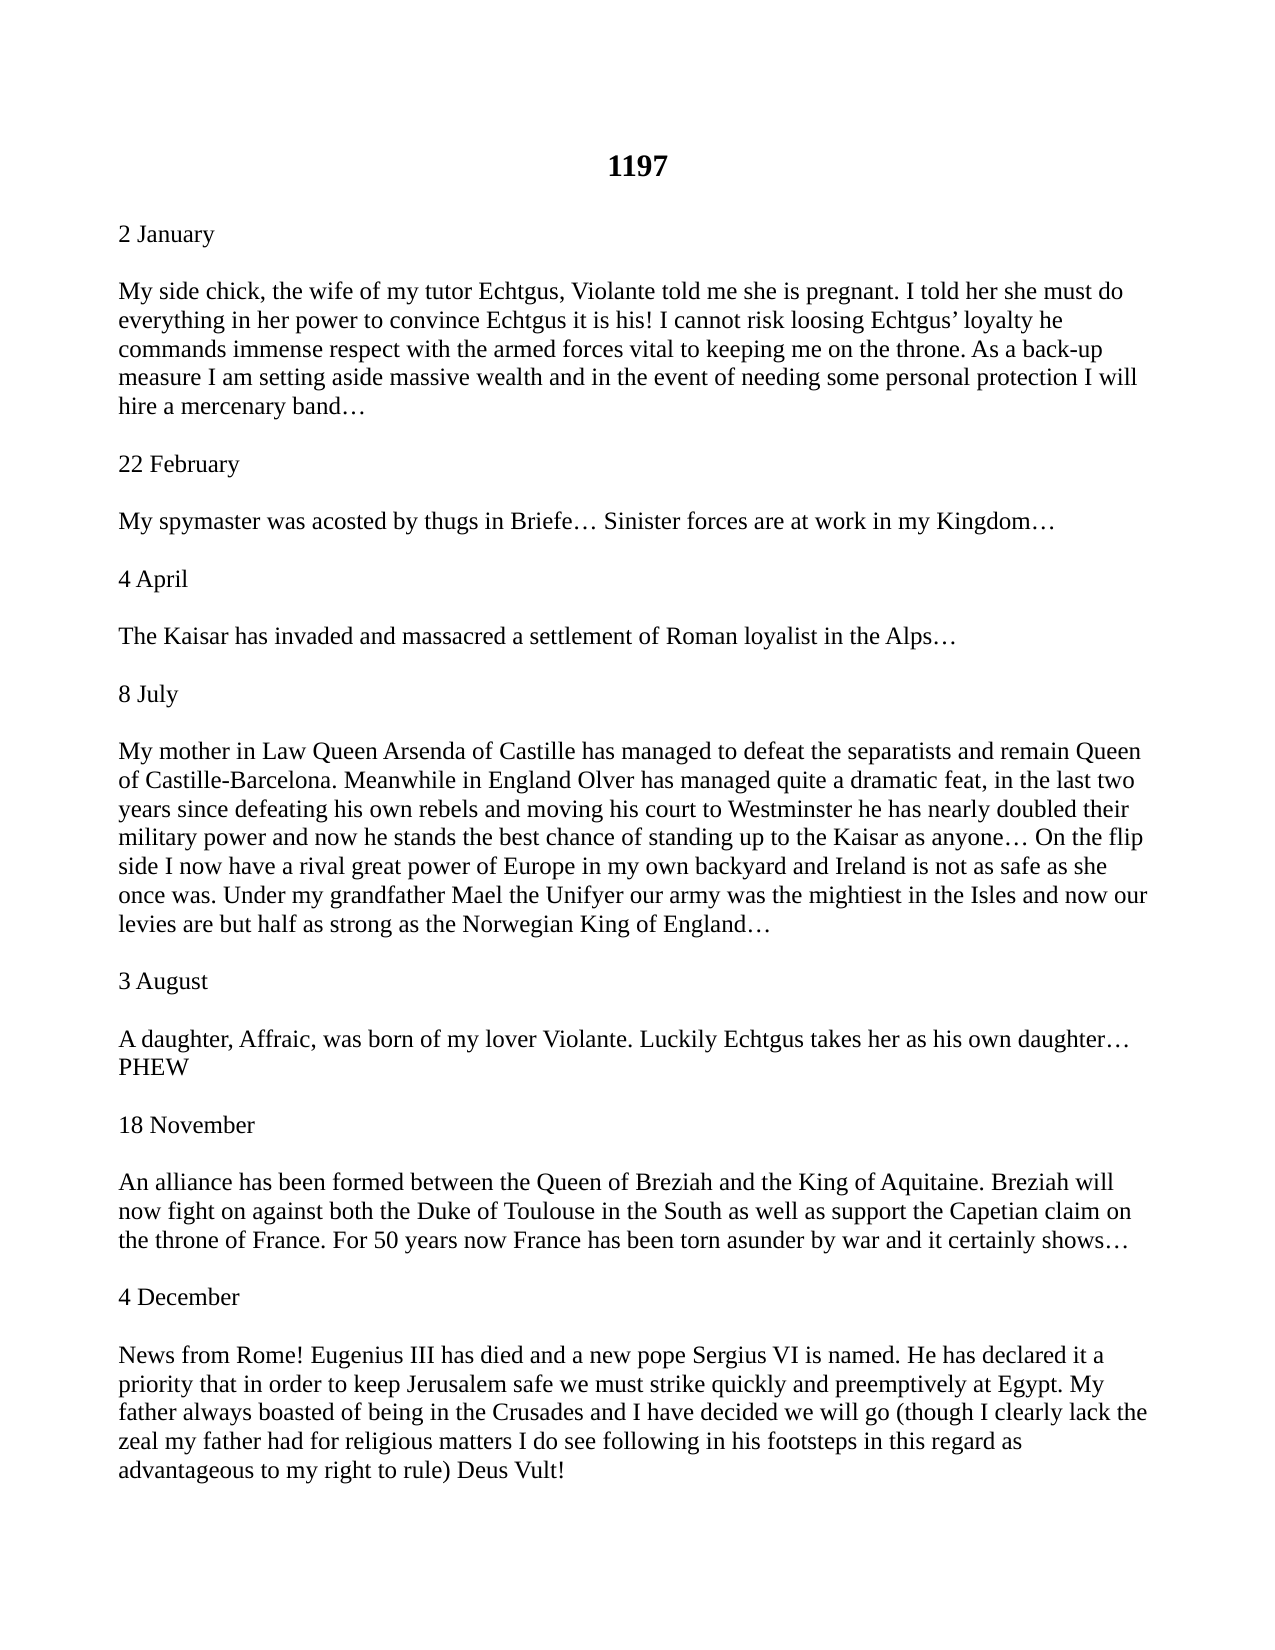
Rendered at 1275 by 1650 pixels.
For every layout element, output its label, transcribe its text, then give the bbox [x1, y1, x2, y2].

text A daughter, Affraic, was born of my lover Violante. Luckily Echtgus takes her as his own daughter… PHEW [118, 1024, 1157, 1081]
text An alliance has been formed between the Queen of Breziah and the King of Aquitaine. Breziah will now fight on against both the Duke of Toulouse in the South as well as support the Capetian claim on the throne of France. For 50 years now France has been torn asunder by war and it certainly shows… [118, 1139, 1157, 1254]
text News from Rome! Eugenius III has died and a new pope Sergius VI is named. He has declared it a priority that in order to keep Jerusalem safe we must strike quickly and preemptively at Egypt. My father always boasted of being in the Crusades and I have decided we will go (though I clearly lack the zeal my father had for religious matters I do see following in his footsteps in this regard as advantageous to my right to rule) Deus Vult! [118, 1340, 1157, 1484]
text My side chick, the wife of my tutor Echtgus, Violante told me she is pregnant. I told her she must do everything in her power to convince Echtgus it is his! I cannot risk loosing Echtgus’ loyalty he commands immense respect with the armed forces vital to keeping me on the throne. As a back-up measure I am setting aside massive wealth and in the event of needing some personal protection I will hire a mercenary band… [118, 247, 1157, 420]
text My spymaster was acosted by thugs in Briefe… Sinister forces are at work in my Kingdom… [118, 506, 1157, 535]
text 4 April [118, 564, 1157, 592]
text 18 November [118, 1110, 1157, 1139]
text The Kaisar has invaded and massacred a settlement of Roman loyalist in the Alps… [118, 621, 1157, 650]
text 3 August [118, 966, 1157, 995]
text 22 February [118, 449, 1157, 477]
text 4 December [118, 1282, 1157, 1311]
text 2 January [118, 219, 1157, 247]
text 1197 [118, 147, 1157, 183]
text My mother in Law Queen Arsenda of Castille has managed to defeat the separatists and remain Queen of Castille-Barcelona. Meanwhile in England Olver has managed quite a dramatic feat, in the last two years since defeating his own rebels and moving his court to Westminster he has nearly doubled their military power and now he stands the best chance of standing up to the Kaisar as anyone… On the flip side I now have a rival great power of Europe in my own backyard and Ireland is not as safe as she once was. Under my grandfather Mael the Unifyer our army was the mightiest in the Isles and now our levies are but half as strong as the Norwegian King of England… [118, 736, 1157, 937]
text 8 July [118, 679, 1157, 707]
